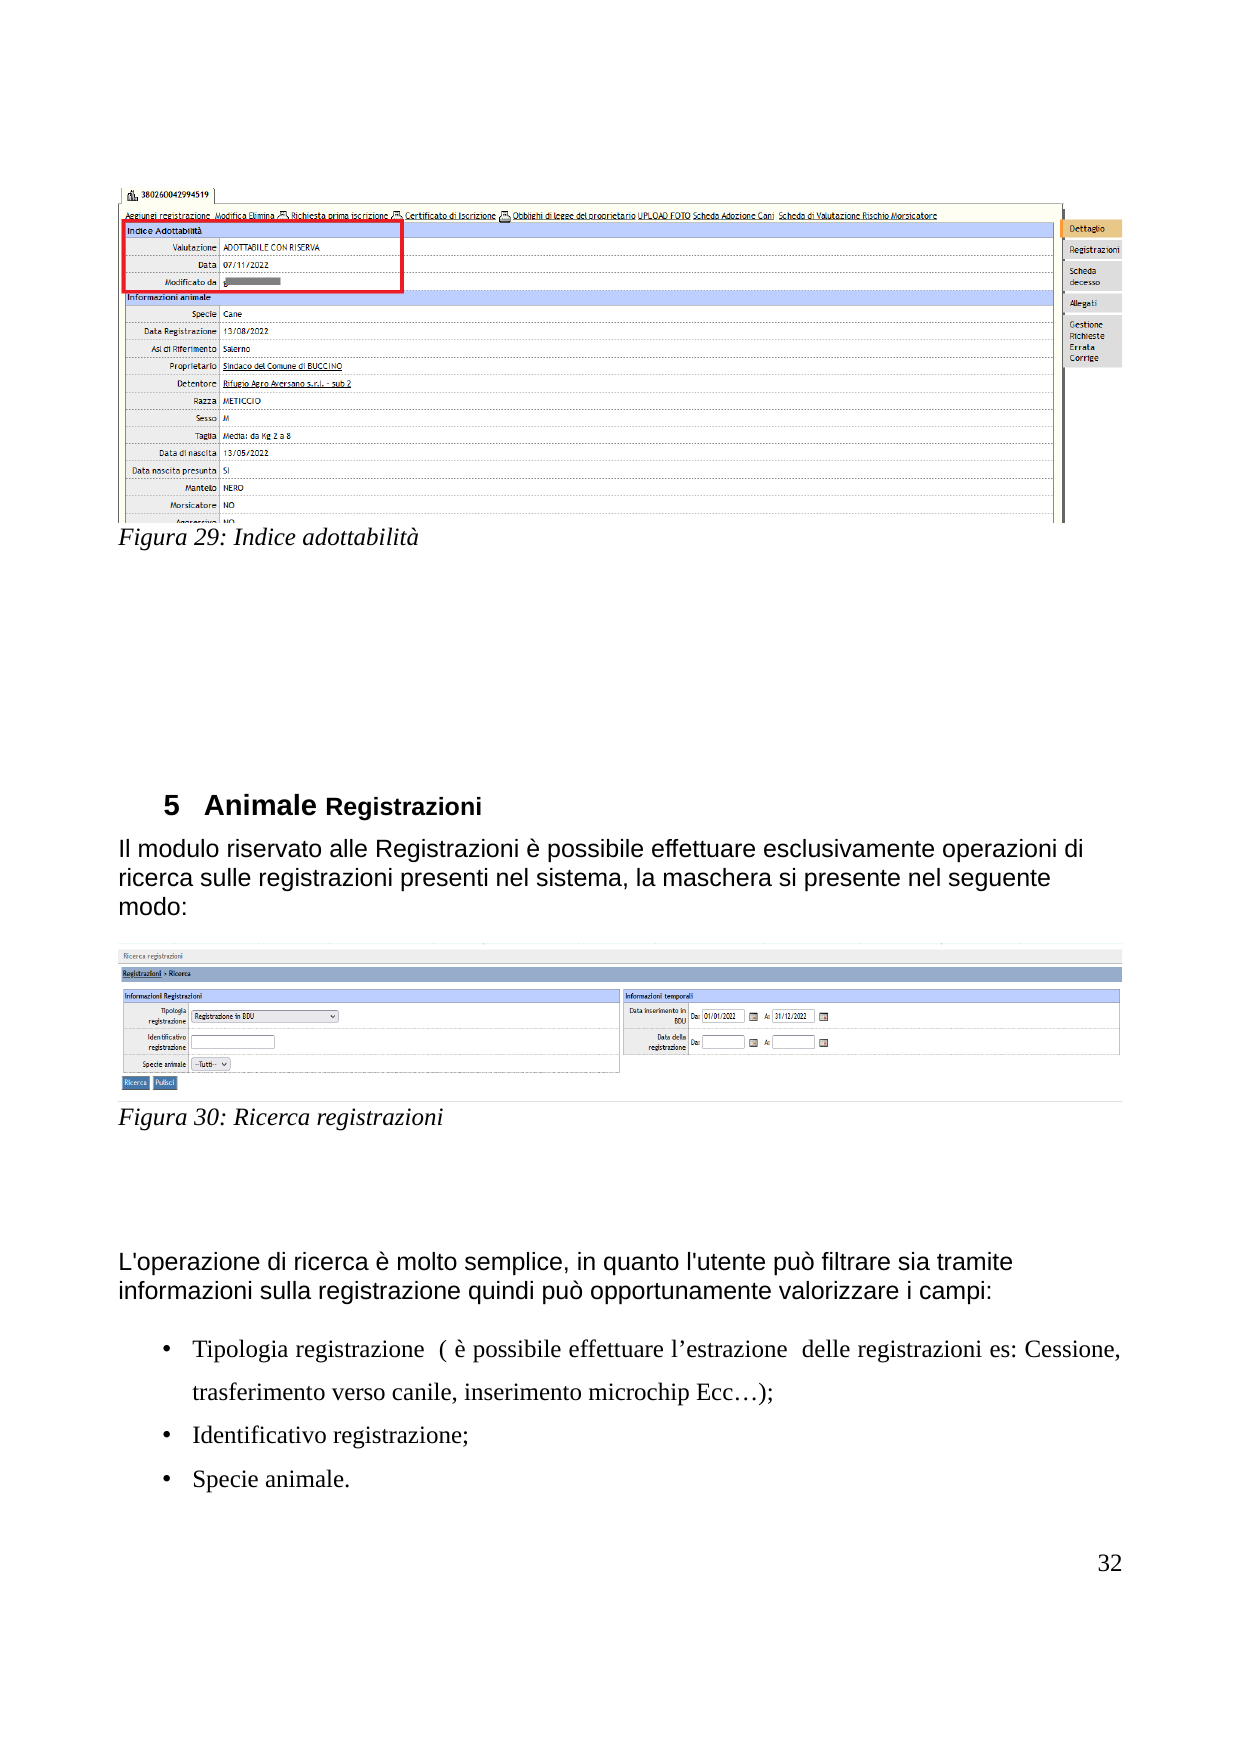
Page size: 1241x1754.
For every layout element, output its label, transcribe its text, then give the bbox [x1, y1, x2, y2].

picture [118, 188, 1123, 523]
list Tipologia registrazione ( è possibile effettuare l’estrazione delle registrazioni es: Cessione, trasferimento verso canile, inserimento microchip Ecc…); [162, 1334, 1122, 1406]
list Identificativo registrazione; [162, 1421, 1122, 1449]
text Figura 29: Indice adottabilità [118, 523, 1122, 551]
text L'operazione di ricerca è molto semplice, in quanto l'utente può filtrare sia tramite informazioni sulla registrazione quindi può opportunamente valorizzare i campi: [118, 1247, 1122, 1305]
text Il modulo riservato alle Registrazioni è possibile effettuare esclusivamente operazioni di ricerca sulle registrazioni presenti nel sistema, la maschera si presente nel seguente modo: [118, 834, 1122, 920]
text Figura 30: Ricerca registrazioni [118, 1103, 1122, 1131]
subtitle Animale Registrazioni [155, 788, 1122, 822]
list Specie animale. [162, 1464, 1122, 1492]
picture [118, 943, 1123, 1103]
